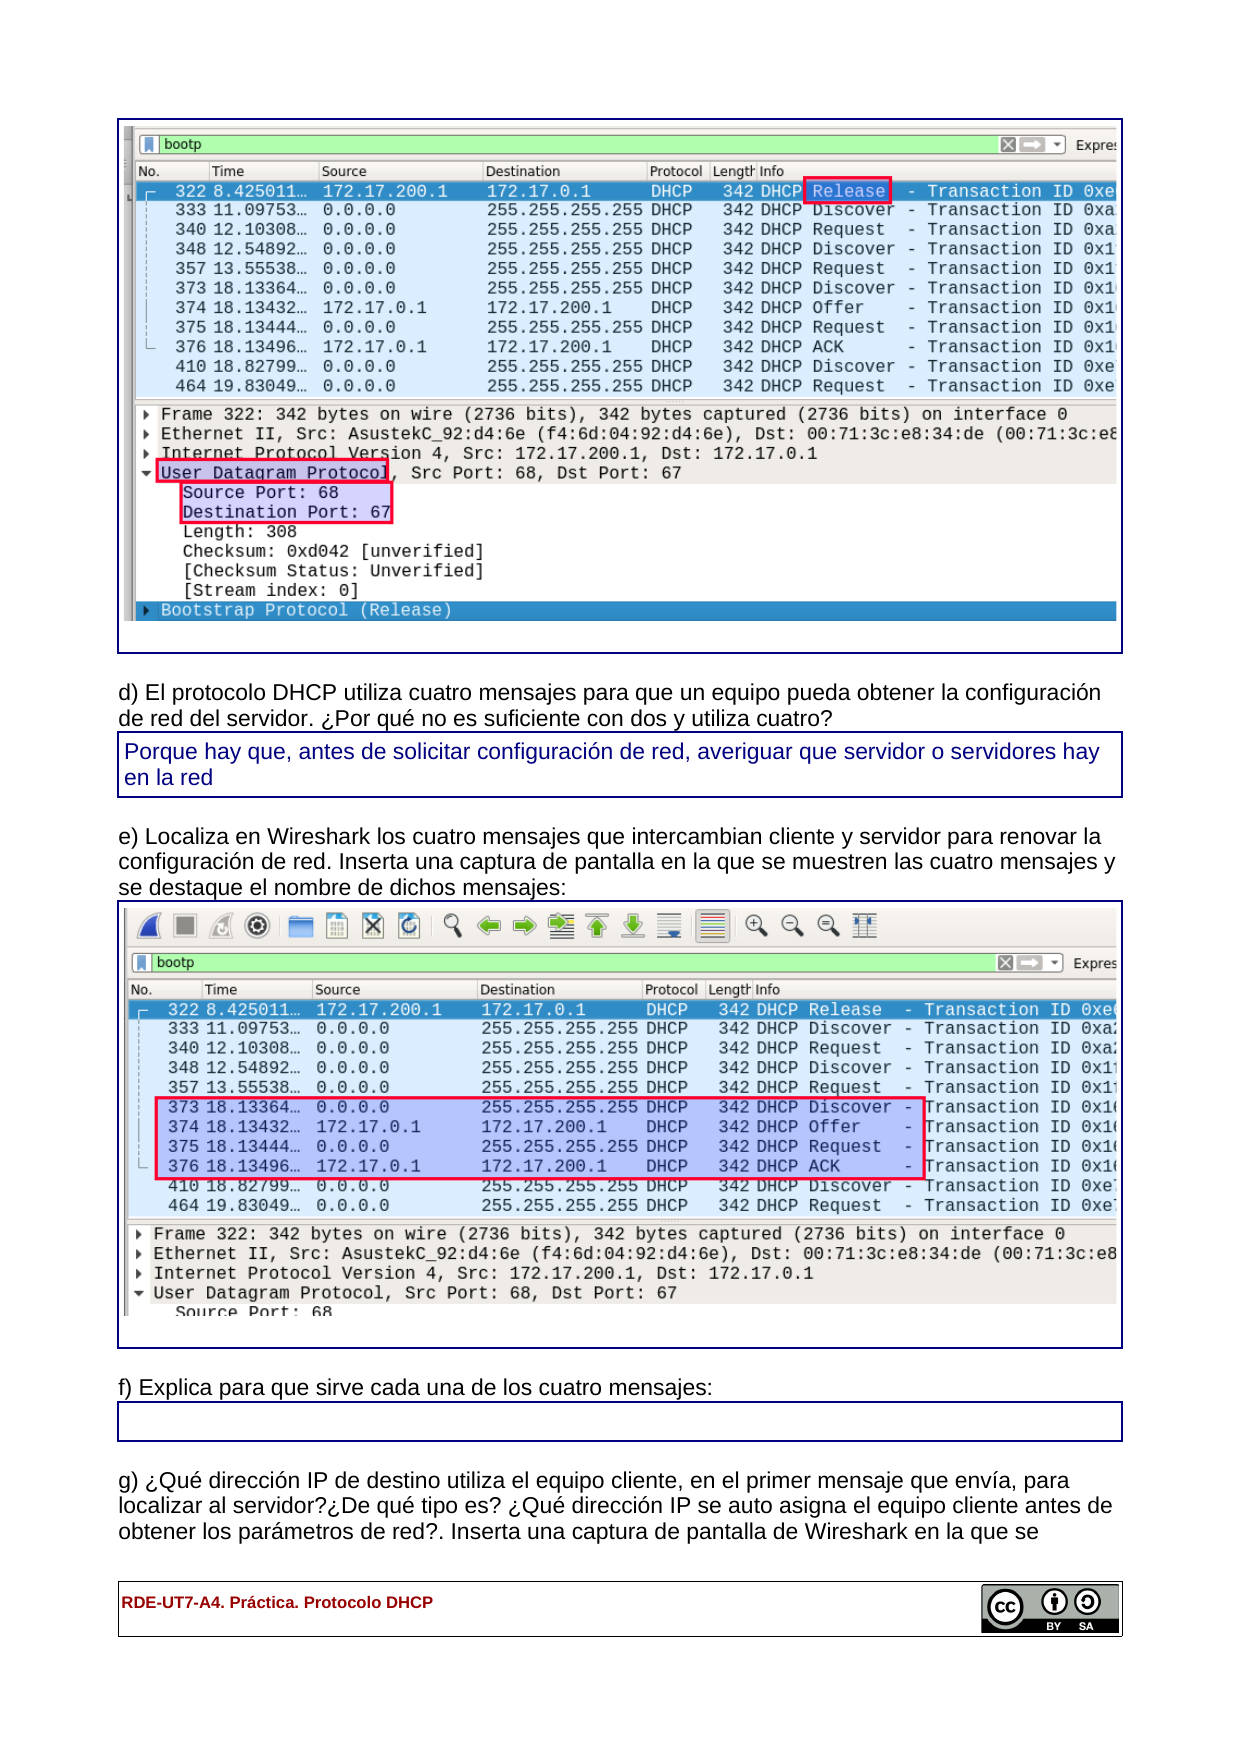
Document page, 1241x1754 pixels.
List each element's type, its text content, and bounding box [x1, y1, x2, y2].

text f) Explica para que sirve cada una de los cuatro mensajes: [118, 1375, 1122, 1401]
picture [123, 908, 1117, 1316]
text e) Localiza en Wireshark los cuatro mensajes que intercambian cliente y servidor para renovar la configuración de red. Inserta una captura de pantalla en la que se muestren las cuatro mensajes y se destaque el nombre de dichos mensajes: [118, 823, 1122, 900]
table_header [119, 120, 1121, 652]
table_header [119, 902, 1121, 1347]
table_header [119, 1403, 1121, 1440]
picture [123, 126, 1117, 621]
table_header Porque hay que, antes de solicitar configuración de red, averiguar que servidor o servidores hay en la red [119, 733, 1121, 796]
text g) ¿Qué dirección IP de destino utiliza el equipo cliente, en el primer mensaje que envía, para localizar al servidor?¿De qué tipo es? ¿Qué dirección IP se auto asigna el equipo cliente antes de obtener los parámetros de red?. Inserta una captura de pantalla de Wireshark en la que se [118, 1467, 1122, 1544]
picture [981, 1584, 1119, 1633]
text d) El protocolo DHCP utiliza cuatro mensajes para que un equipo pueda obtener la configuración de red del servidor. ¿Por qué no es suficiente con dos y utiliza cuatro? [118, 679, 1122, 731]
